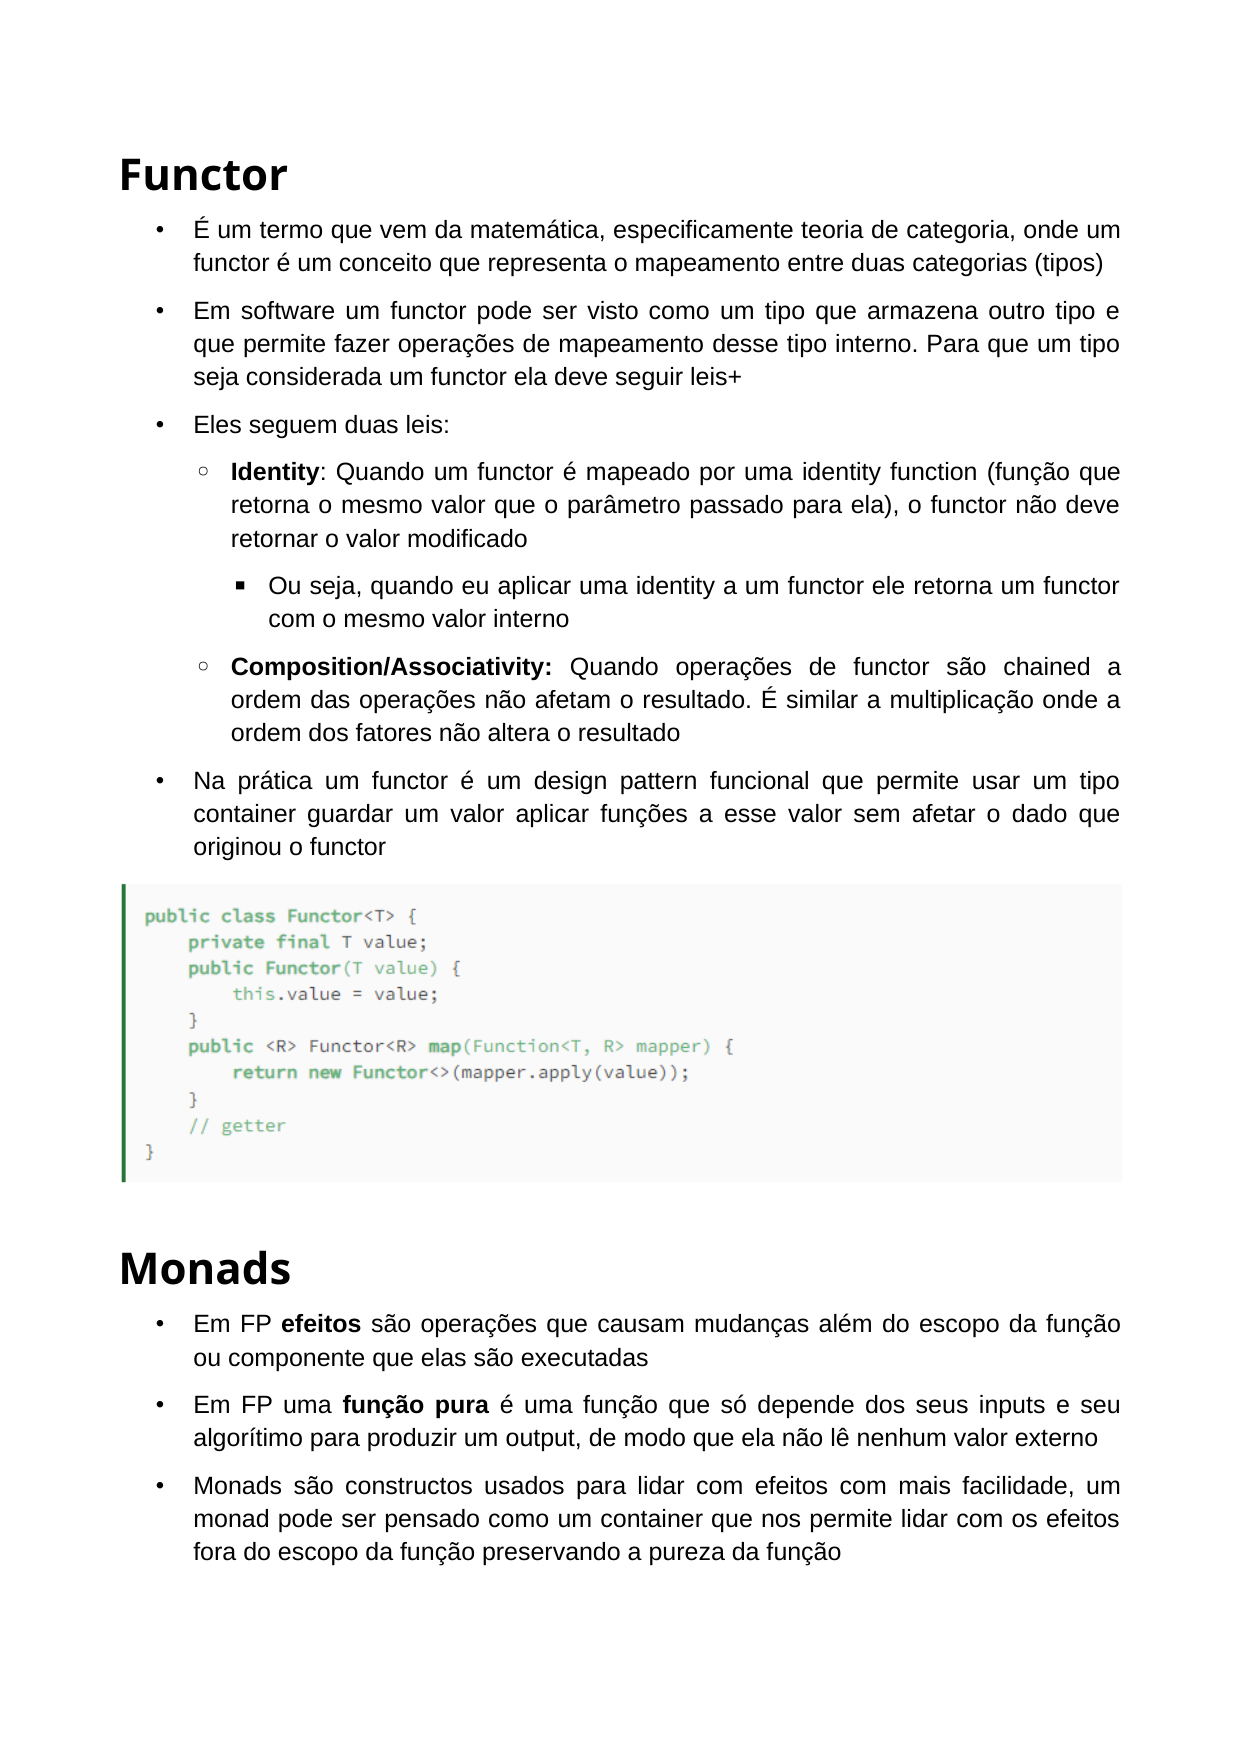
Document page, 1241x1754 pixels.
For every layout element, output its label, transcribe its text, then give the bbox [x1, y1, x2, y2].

list É um termo que vem da matemática, especificamente teoria de categoria, onde um functor é um conceito que representa o mapeamento entre duas categorias (tipos) [156, 215, 1122, 277]
subtitle Monads [118, 1237, 1122, 1297]
list Ou seja, quando eu aplicar uma identity a um functor ele retorna um functor com o mesmo valor interno [231, 571, 1122, 633]
picture [118, 879, 1123, 1194]
list Na prática um functor é um design pattern funcional que permite usar um tipo container guardar um valor aplicar funções a esse valor sem afetar o dado que originou o functor [156, 766, 1122, 861]
list Em FP uma função pura é uma função que só depende dos seus inputs e seu algorítimo para produzir um output, de modo que ela não lê nenhum valor externo [156, 1390, 1122, 1452]
list Eles seguem duas leis: [156, 410, 1122, 438]
list Composition/Associativity: Quando operações de functor são chained a ordem das operações não afetam o resultado. É similar a multiplicação onde a ordem dos fatores não altera o resultado [193, 652, 1122, 747]
subtitle Functor [118, 143, 1122, 203]
list Monads são constructos usados para lidar com efeitos com mais facilidade, um monad pode ser pensado como um container que nos permite lidar com os efeitos fora do escopo da função preservando a pureza da função [156, 1471, 1122, 1566]
list Em software um functor pode ser visto como um tipo que armazena outro tipo e que permite fazer operações de mapeamento desse tipo interno. Para que um tipo seja considerada um functor ela deve seguir leis+ [156, 296, 1122, 391]
list Identity: Quando um functor é mapeado por uma identity function (função que retorna o mesmo valor que o parâmetro passado para ela), o functor não deve retornar o valor modificado [193, 457, 1122, 552]
list Em FP efeitos são operações que causam mudanças além do escopo da função ou componente que elas são executadas [156, 1309, 1122, 1371]
